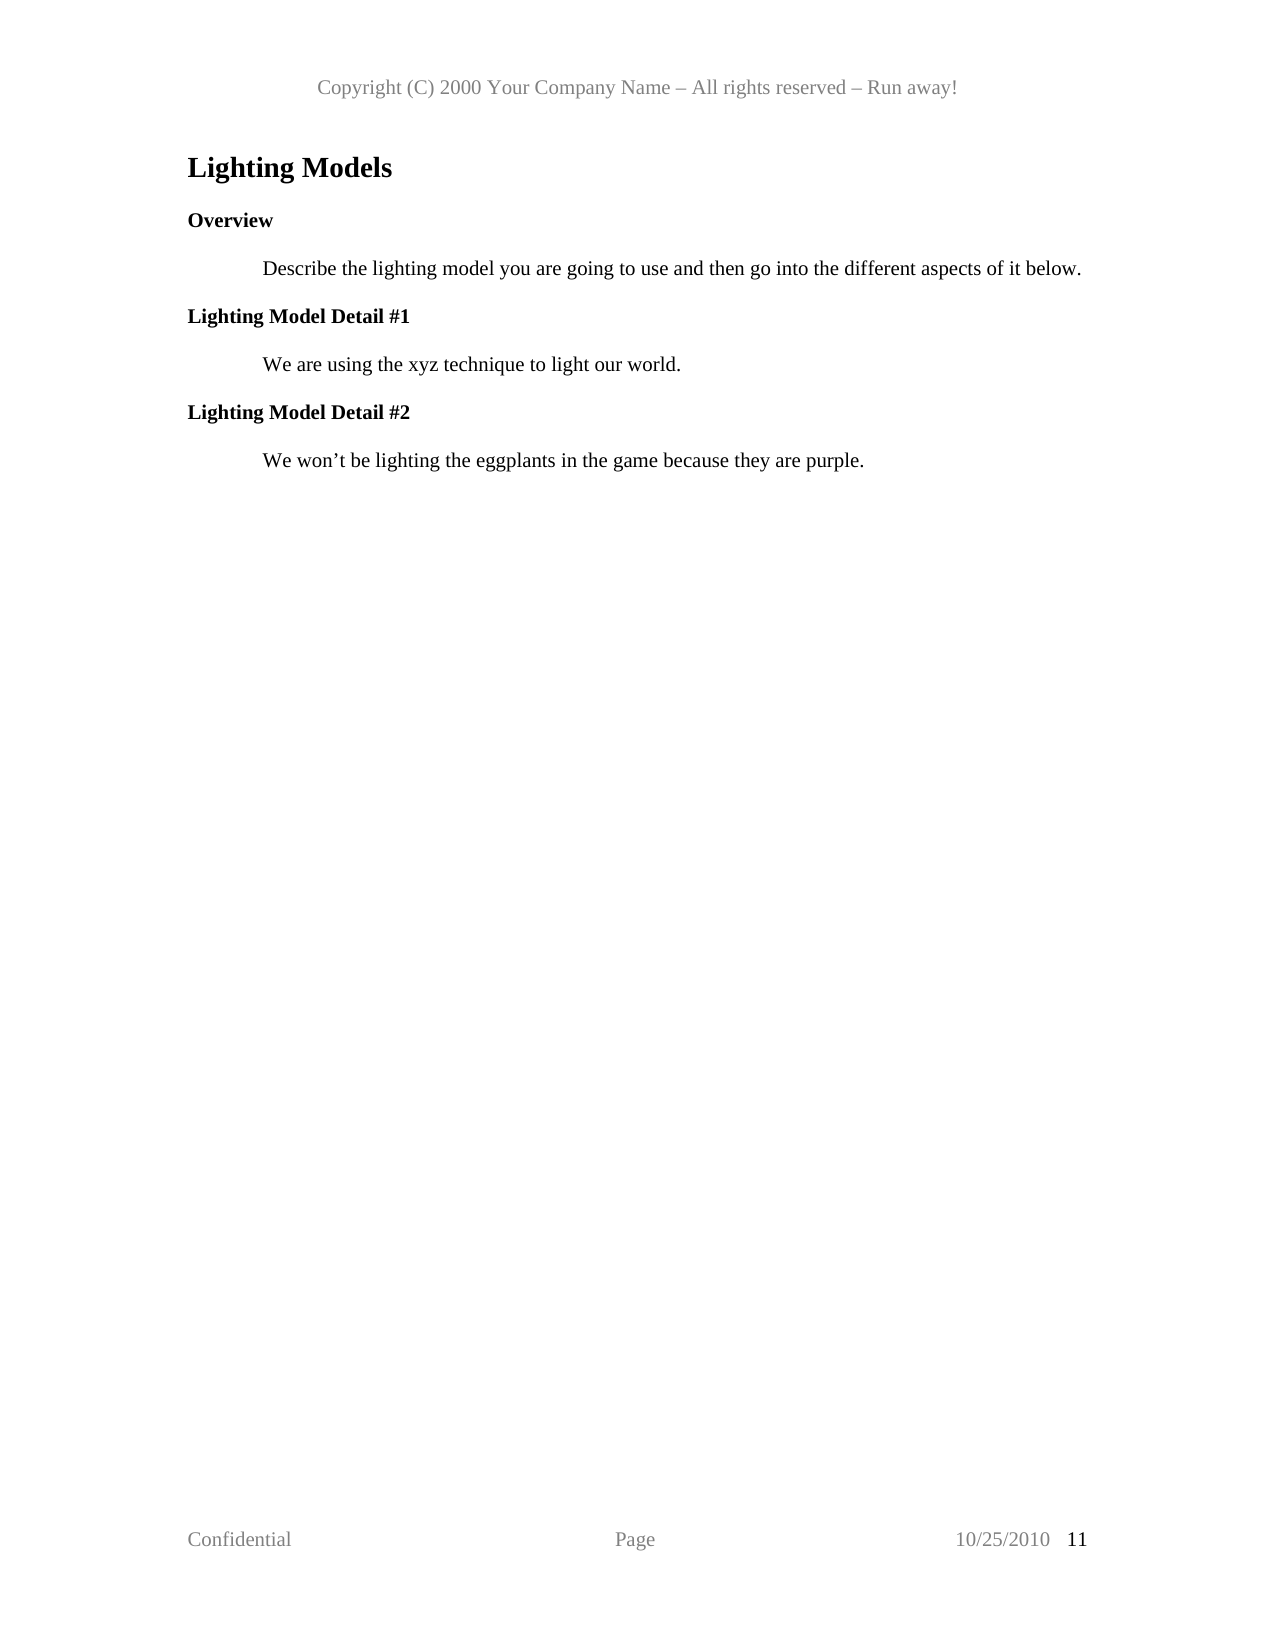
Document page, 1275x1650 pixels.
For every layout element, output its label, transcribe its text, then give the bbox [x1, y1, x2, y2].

subtitle Overview [187, 208, 1087, 232]
subtitle Lighting Models [187, 150, 1087, 183]
text We won’t be lighting the eggplants in the game because they are purple. [187, 448, 1087, 472]
subtitle Lighting Model Detail #1 [187, 304, 1087, 328]
subtitle Lighting Model Detail #2 [187, 400, 1087, 424]
text We are using the xyz technique to light our world. [187, 352, 1087, 376]
text Describe the lighting model you are going to use and then go into the different aspects of it below. [187, 256, 1087, 280]
